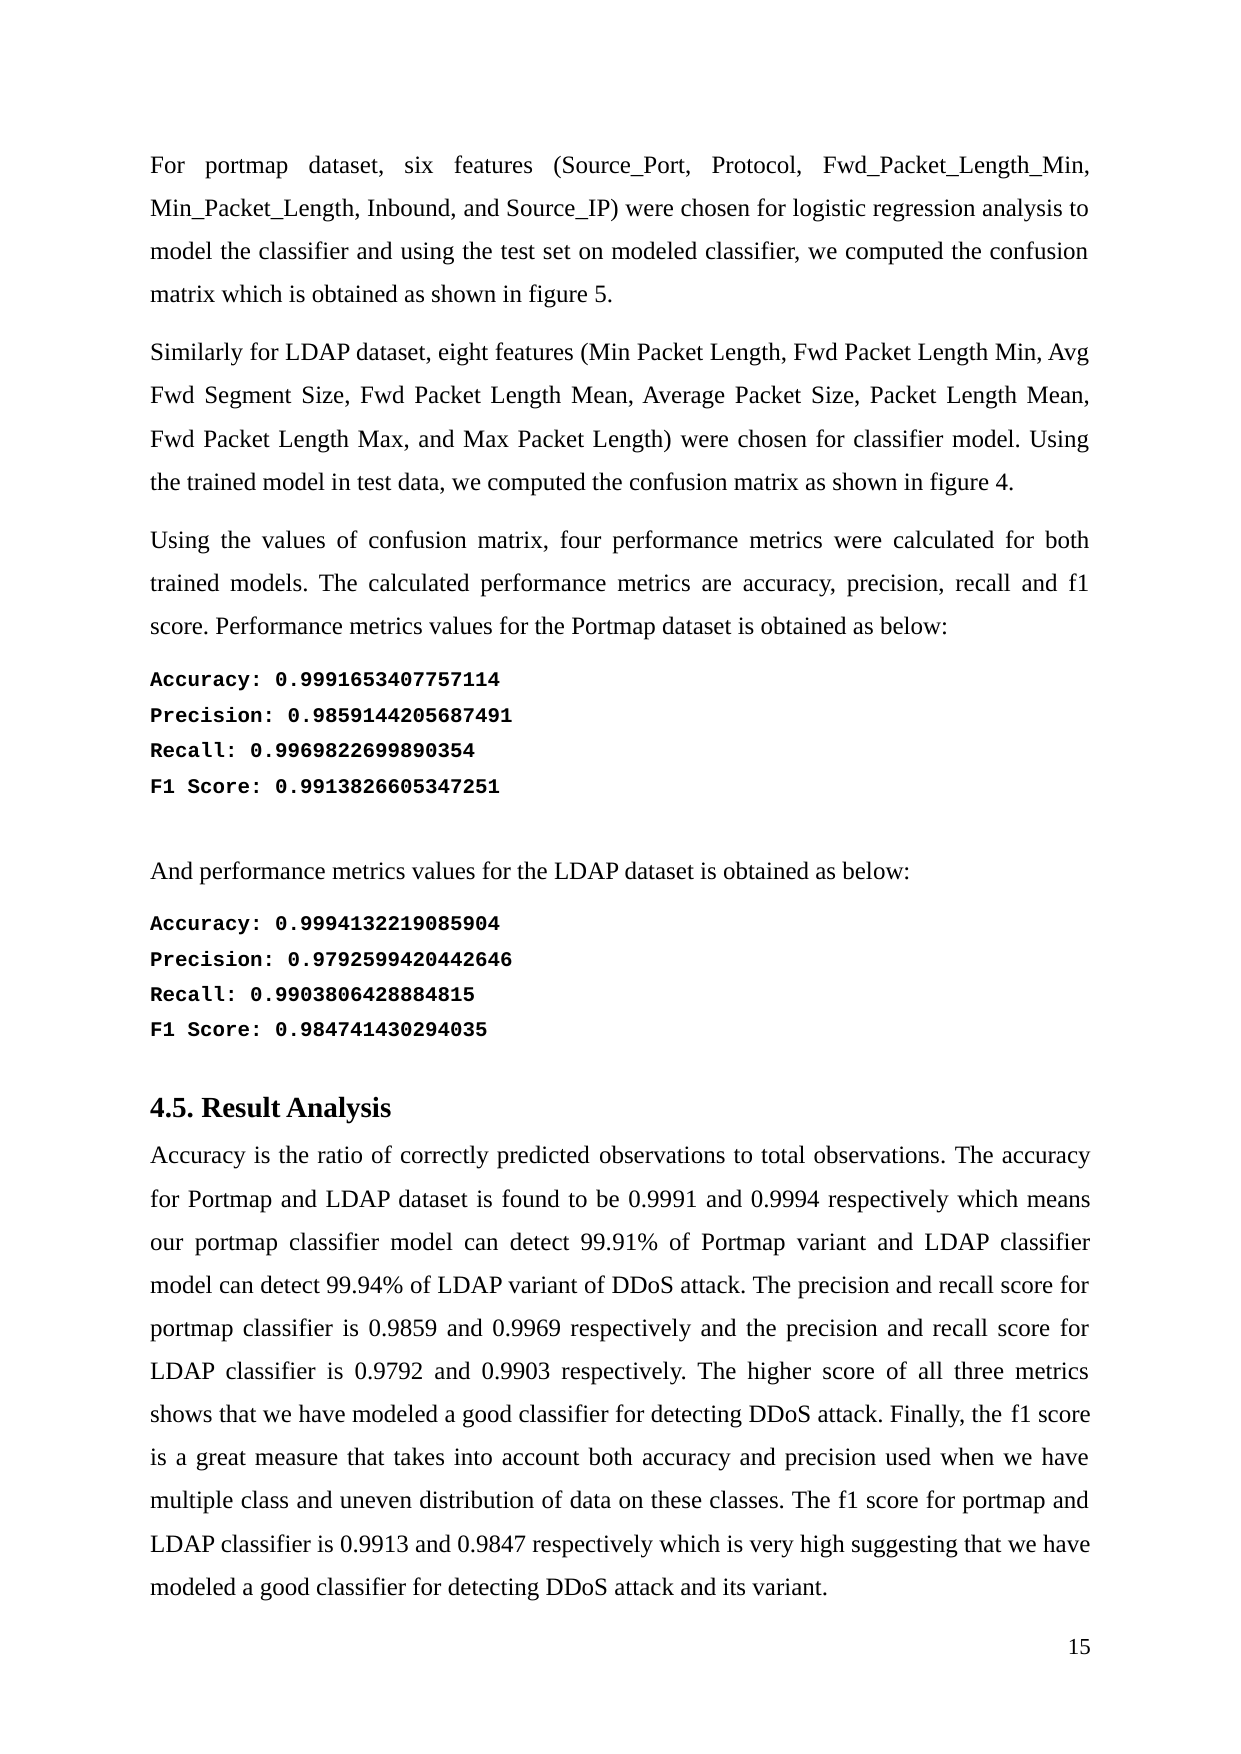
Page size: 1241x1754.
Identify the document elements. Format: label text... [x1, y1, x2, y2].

text Accuracy: 0.9994132219085904 [150, 913, 1091, 937]
text F1 Score: 0.9913826605347251 [150, 776, 1091, 799]
text Similarly for LDAP dataset, eight features (Min Packet Length, Fwd Packet Length Min, Avg Fwd Segment Size, Fwd Packet Length Mean, Average Packet Size, Packet Length Mean, Fwd Packet Length Max, and Max Packet Length) were chosen for classifier model. Using the trained model in test data, we computed the confusion matrix as shown in figure 4. [150, 337, 1091, 496]
text Precision: 0.9792599420442646 [150, 949, 1091, 972]
text And performance metrics values for the LDAP dataset is obtained as below: [150, 856, 1091, 884]
text Recall: 0.9903806428884815 [150, 984, 1091, 1008]
subtitle 4.5. Result Analysis [150, 1090, 1091, 1124]
text Precision: 0.9859144205687491 [150, 705, 1091, 728]
text Accuracy: 0.9991653407757114 [150, 669, 1091, 693]
text For portmap dataset, six features (Source_Port, Protocol, Fwd_Packet_Length_Min, Min_Packet_Length, Inbound, and Source_IP) were chosen for logistic regression analysis to model the classifier and using the test set on modeled classifier, we computed the confusion matrix which is obtained as shown in figure 5. [150, 150, 1091, 308]
text Recall: 0.9969822699890354 [150, 740, 1091, 764]
text Using the values of confusion matrix, four performance metrics were calculated for both trained models. The calculated performance metrics are accuracy, precision, recall and f1 score. Performance metrics values for the Portmap dataset is obtained as below: [150, 525, 1091, 640]
text Accuracy is the ratio of correctly predicted observations to total observations. The accuracy for Portmap and LDAP dataset is found to be 0.9991 and 0.9994 respectively which means our portmap classifier model can detect 99.91% of Portmap variant and LDAP classifier model can detect 99.94% of LDAP variant of DDoS attack. The precision and recall score for portmap classifier is 0.9859 and 0.9969 respectively and the precision and recall score for LDAP classifier is 0.9792 and 0.9903 respectively. The higher score of all three metrics shows that we have modeled a good classifier for detecting DDoS attack. Finally, the f1 score is a great measure that takes into account both accuracy and precision used when we have multiple class and uneven distribution of data on these classes. The f1 score for portmap and LDAP classifier is 0.9913 and 0.9847 respectively which is very high suggesting that we have modeled a good classifier for detecting DDoS attack and its variant. [150, 1141, 1091, 1601]
text F1 Score: 0.984741430294035 [150, 1019, 1091, 1043]
